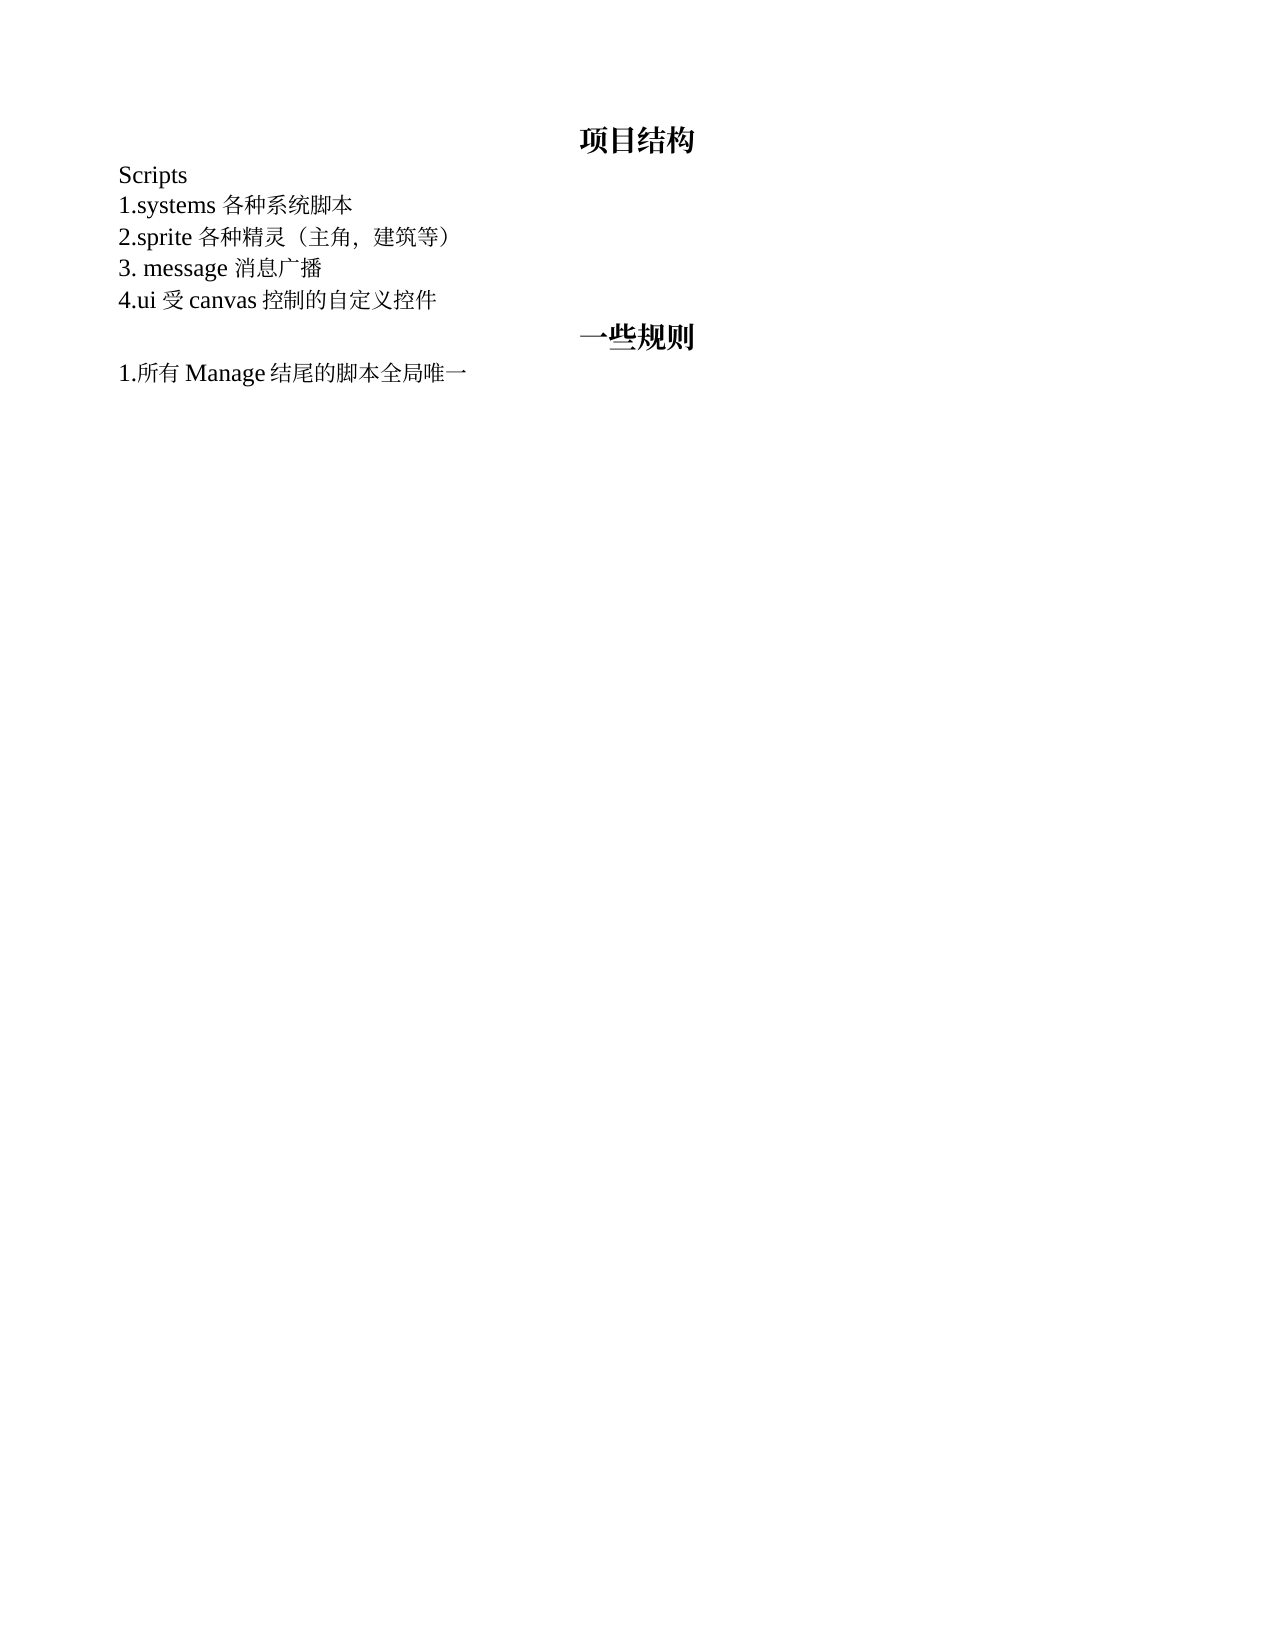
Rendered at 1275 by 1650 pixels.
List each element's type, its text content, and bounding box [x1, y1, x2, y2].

text 1.所有Manage结尾的脚本全局唯一 [118, 356, 1157, 388]
text 一些规则 [118, 314, 1157, 356]
text 2.sprite 各种精灵（主角，建筑等） [118, 220, 1157, 252]
text 项目结构 [118, 118, 1157, 160]
text 3. message 消息广播 [118, 252, 1157, 283]
text 1.systems 各种系统脚本 [118, 189, 1157, 220]
text Scripts [118, 160, 1157, 189]
text 4.ui 受canvas控制的自定义控件 [118, 283, 1157, 314]
